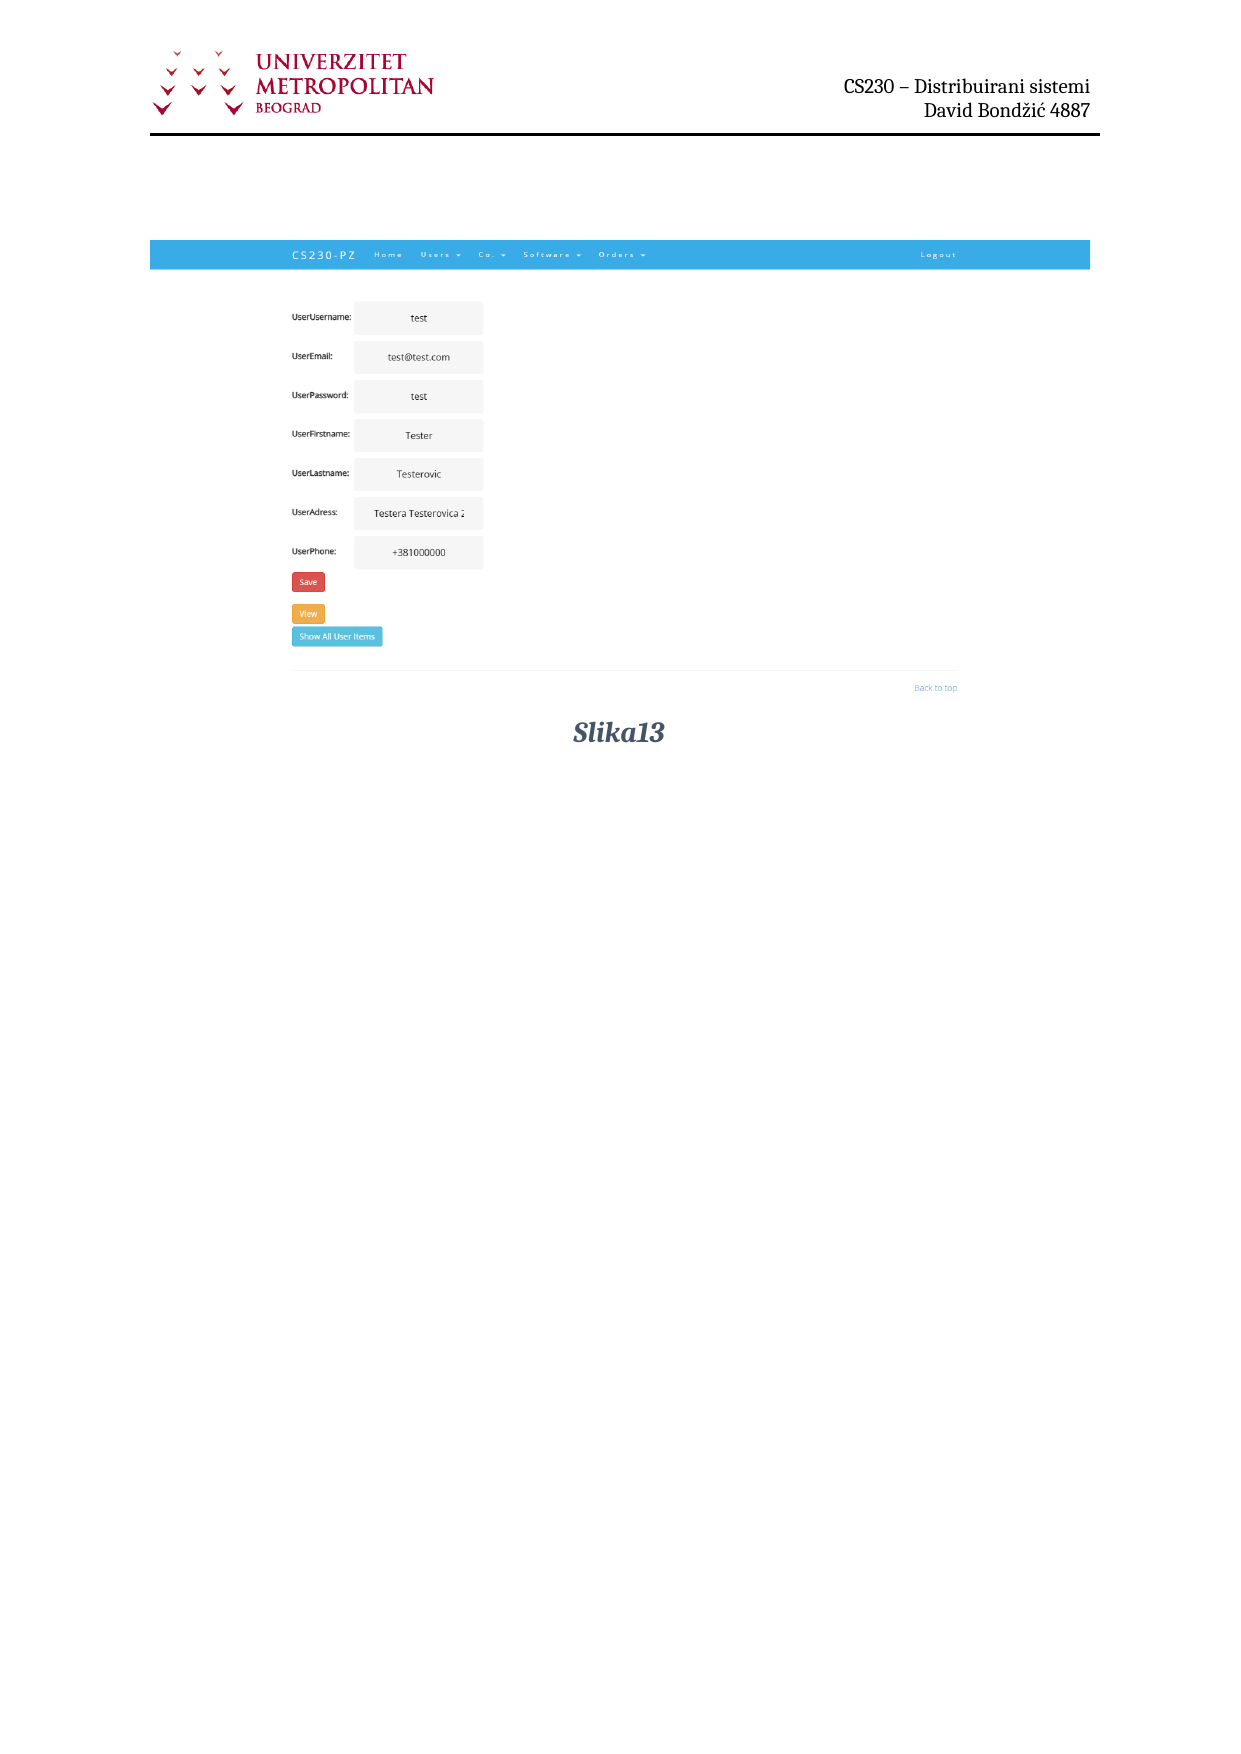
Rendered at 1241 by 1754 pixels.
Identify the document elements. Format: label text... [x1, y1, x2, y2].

text Slika13 [150, 716, 1090, 749]
